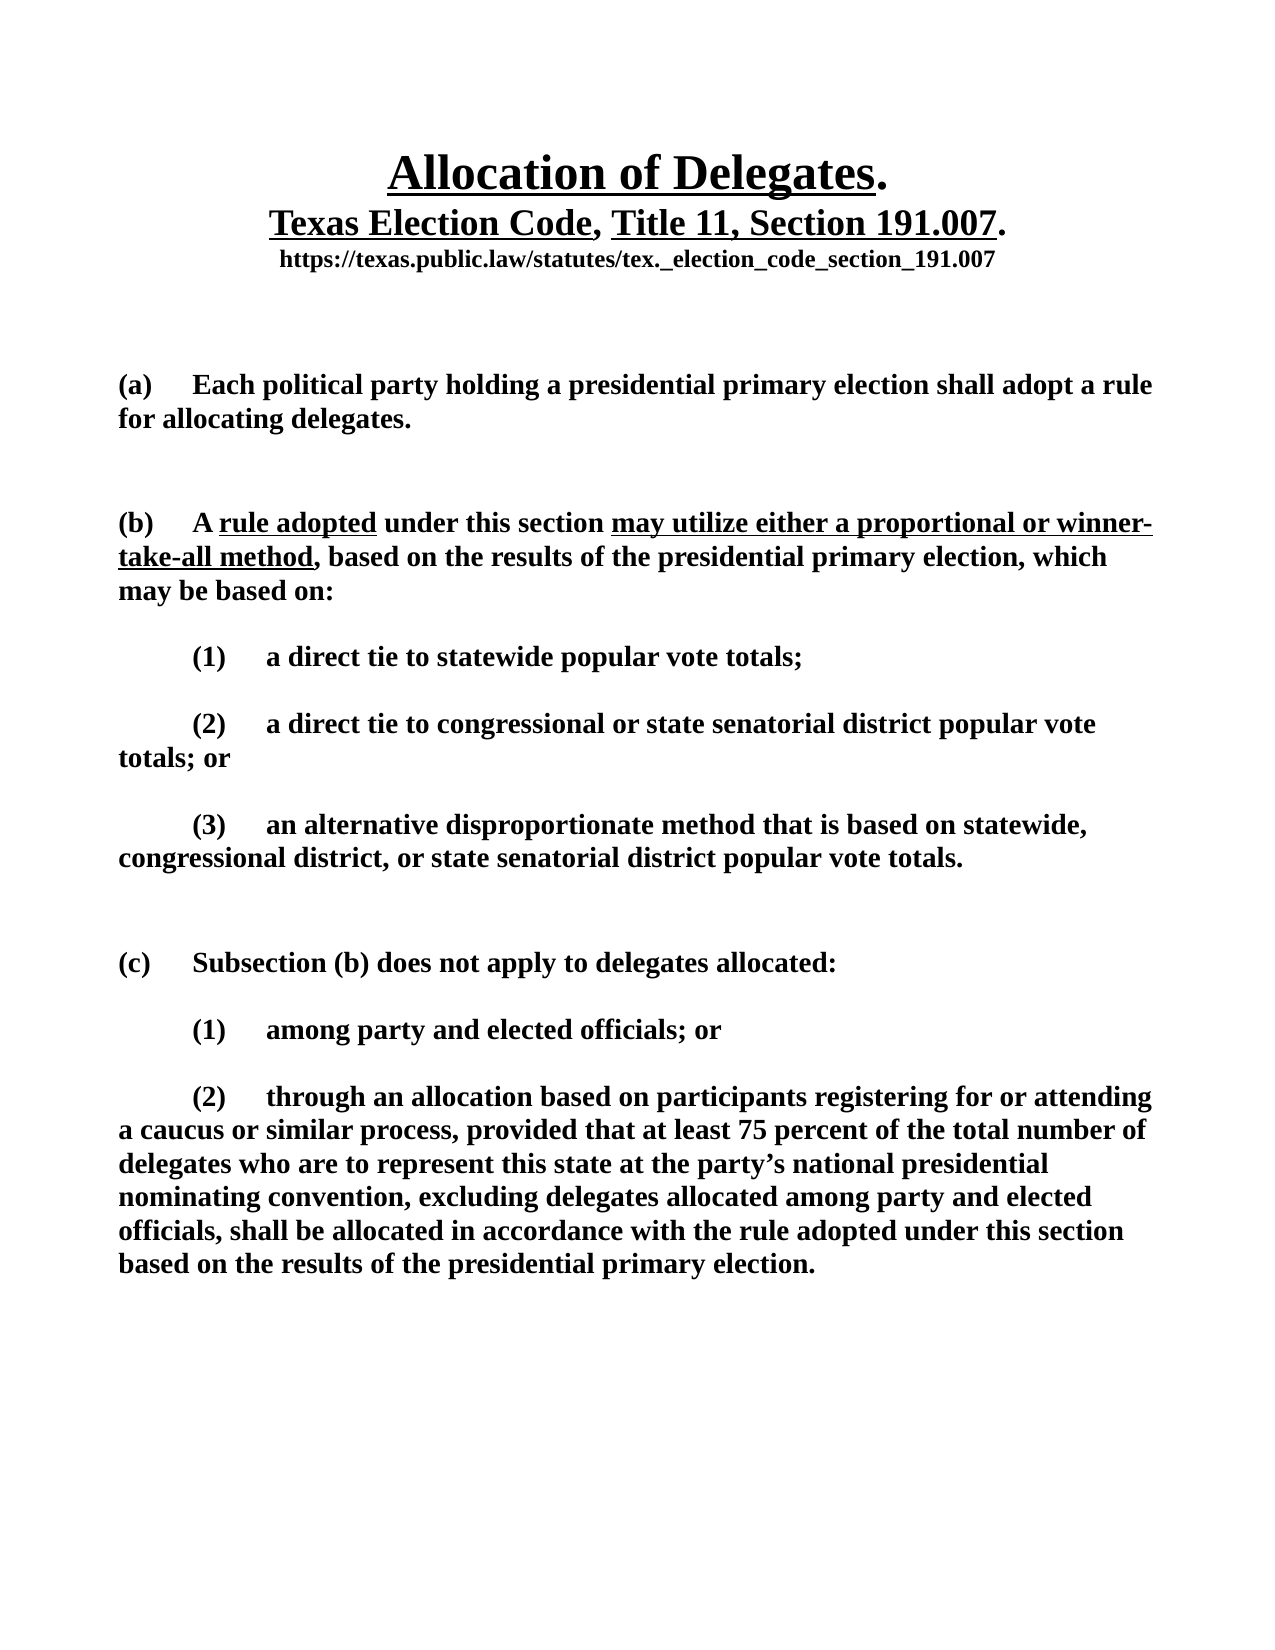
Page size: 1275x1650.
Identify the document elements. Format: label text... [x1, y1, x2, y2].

subtitle (c) Subsection (b) does not apply to delegates allocated: [118, 911, 1157, 978]
subtitle (a) Each political party holding a presidential primary election shall adopt a rule for allocating delegates. [118, 367, 1157, 434]
subtitle (b) A rule adopted under this section may utilize either a proportional or winner-take-all method, based on the results of the presidential primary election, which may be based on: [118, 472, 1157, 606]
subtitle (1) a direct tie to statewide popular vote totals; [118, 639, 1157, 673]
subtitle (2) through an allocation based on participants registering for or attending a caucus or similar process, provided that at least 75 percent of the total number of delegates who are to represent this state at the party’s national presidential nominating convention, excluding delegates allocated among party and elected officials, shall be allocated in accordance with the rule adopted under this section based on the results of the presidential primary election. [118, 1079, 1157, 1280]
subtitle (2) a direct tie to congressional or state senatorial district popular vote totals; or [118, 706, 1157, 773]
subtitle Allocation of Delegates. Texas Election Code, Title 11, Section 191.007. https://texas.public.law/statutes/tex._election_code_section_191.007 [118, 143, 1157, 330]
subtitle (1) among party and elected officials; or [118, 1012, 1157, 1045]
subtitle (3) an alternative disproportionate method that is based on statewide, congressional district, or state senatorial district popular vote totals. [118, 807, 1157, 874]
